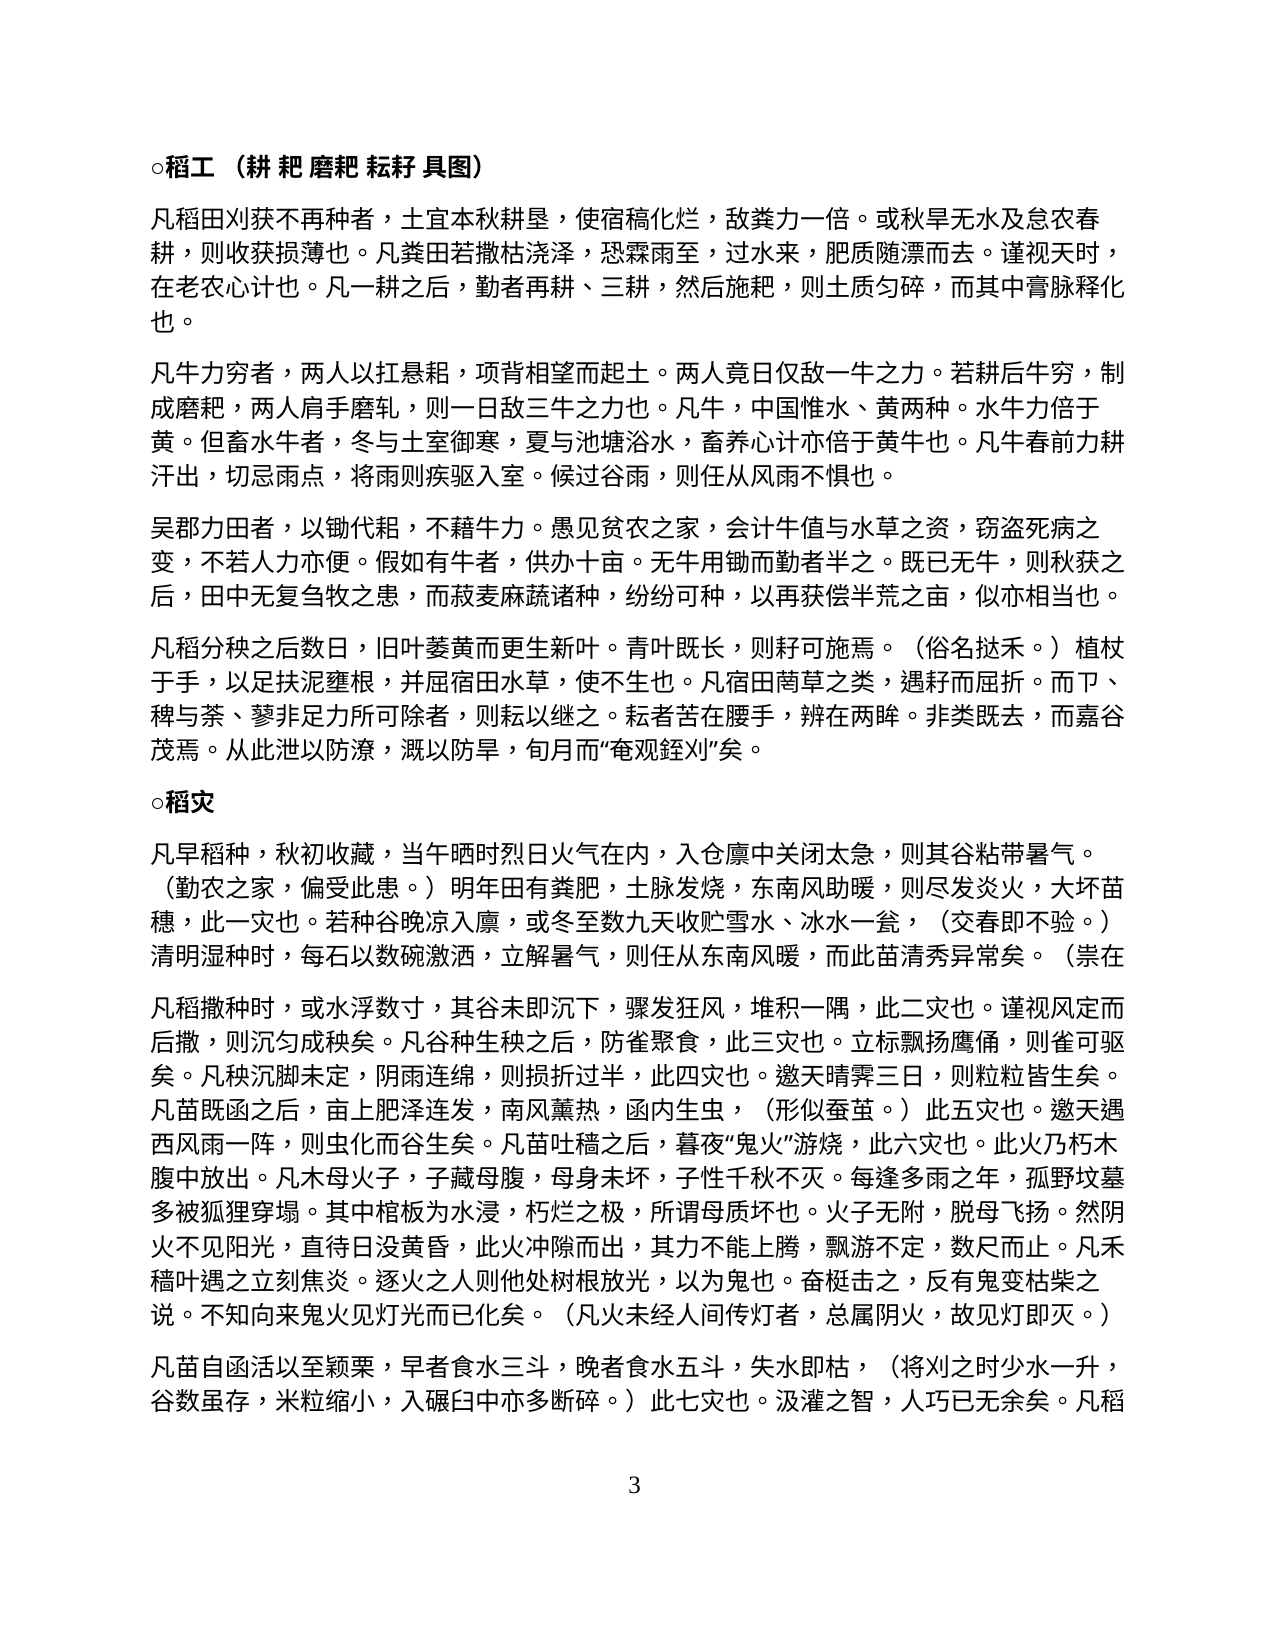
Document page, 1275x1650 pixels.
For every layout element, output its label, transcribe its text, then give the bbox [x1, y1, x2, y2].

text 凡苗自函活以至颖栗，早者食水三斗，晚者食水五斗，失水即枯，（将刈之时少水一升，谷数虽存，米粒缩小，入碾臼中亦多断碎。）此七灾也。汲灌之智，人巧已无余矣。凡稻 [150, 1349, 1125, 1417]
text ○稻工 （耕 耙 磨耙 耘耔 具图） [150, 150, 1125, 184]
text 凡稻分秧之后数日，旧叶萎黄而更生新叶。青叶既长，则耔可施焉。（俗名挞禾。）植杖于手，以足扶泥壅根，并屈宿田水草，使不生也。凡宿田菵草之类，遇耔而屈折。而ㄗ、稗与荼、蓼非足力所可除者，则耘以继之。耘者苦在腰手，辨在两眸。非类既去，而嘉谷茂焉。从此泄以防潦，溉以防旱，旬月而“奄观銍刈”矣。 [150, 630, 1125, 767]
text 吴郡力田者，以锄代耜，不藉牛力。愚见贫农之家，会计牛值与水草之资，窃盗死病之变，不若人力亦便。假如有牛者，供办十亩。无牛用锄而勤者半之。既已无牛，则秋获之后，田中无复刍牧之患，而菽麦麻蔬诸种，纷纷可种，以再获偿半荒之亩，似亦相当也。 [150, 510, 1125, 612]
text 凡稻撒种时，或水浮数寸，其谷未即沉下，骤发狂风，堆积一隅，此二灾也。谨视风定而后撒，则沉匀成秧矣。凡谷种生秧之后，防雀聚食，此三灾也。立标飘扬鹰俑，则雀可驱矣。凡秧沉脚未定，阴雨连绵，则损折过半，此四灾也。邀天晴霁三日，则粒粒皆生矣。凡苗既函之后，亩上肥泽连发，南风薰热，函内生虫，（形似蚕茧。）此五灾也。邀天遇西风雨一阵，则虫化而谷生矣。凡苗吐穑之后，暮夜“鬼火”游烧，此六灾也。此火乃朽木腹中放出。凡木母火子，子藏母腹，母身未坏，子性千秋不灭。每逢多雨之年，孤野坟墓多被狐狸穿塌。其中棺板为水浸，朽烂之极，所谓母质坏也。火子无附，脱母飞扬。然阴火不见阳光，直待日没黄昏，此火冲隙而出，其力不能上腾，飘游不定，数尺而止。凡禾穑叶遇之立刻焦炎。逐火之人则他处树根放光，以为鬼也。奋梃击之，反有鬼变枯柴之说。不知向来鬼火见灯光而已化矣。（凡火未经人间传灯者，总属阴火，故见灯即灭。） [150, 991, 1125, 1331]
text 凡牛力穷者，两人以扛悬耜，项背相望而起土。两人竟日仅敌一牛之力。若耕后牛穷，制成磨耙，两人肩手磨轧，则一日敌三牛之力也。凡牛，中国惟水、黄两种。水牛力倍于黄。但畜水牛者，冬与土室御寒，夏与池塘浴水，畜养心计亦倍于黄牛也。凡牛春前力耕汗出，切忌雨点，将雨则疾驱入室。候过谷雨，则任从风雨不惧也。 [150, 356, 1125, 492]
text 凡早稻种，秋初收藏，当午晒时烈日火气在内，入仓廪中关闭太急，则其谷粘带暑气。（勤农之家，偏受此患。）明年田有粪肥，土脉发烧，东南风助暖，则尽发炎火，大坏苗穗，此一灾也。若种谷晚凉入廪，或冬至数九天收贮雪水、冰水一瓮，（交春即不验。）清明湿种时，每石以数碗激洒，立解暑气，则任从东南风暖，而此苗清秀异常矣。（祟在种内，反怨鬼神。） [150, 837, 1125, 973]
text ○稻灾 [150, 784, 1125, 819]
text 凡稻田刈获不再种者，土宜本秋耕垦，使宿稿化烂，敌粪力一倍。或秋旱无水及怠农春耕，则收获损薄也。凡粪田若撒枯浇泽，恐霖雨至，过水来，肥质随漂而去。谨视天时，在老农心计也。凡一耕之后，勤者再耕、三耕，然后施耙，则土质匀碎，而其中膏脉释化也。 [150, 202, 1125, 338]
